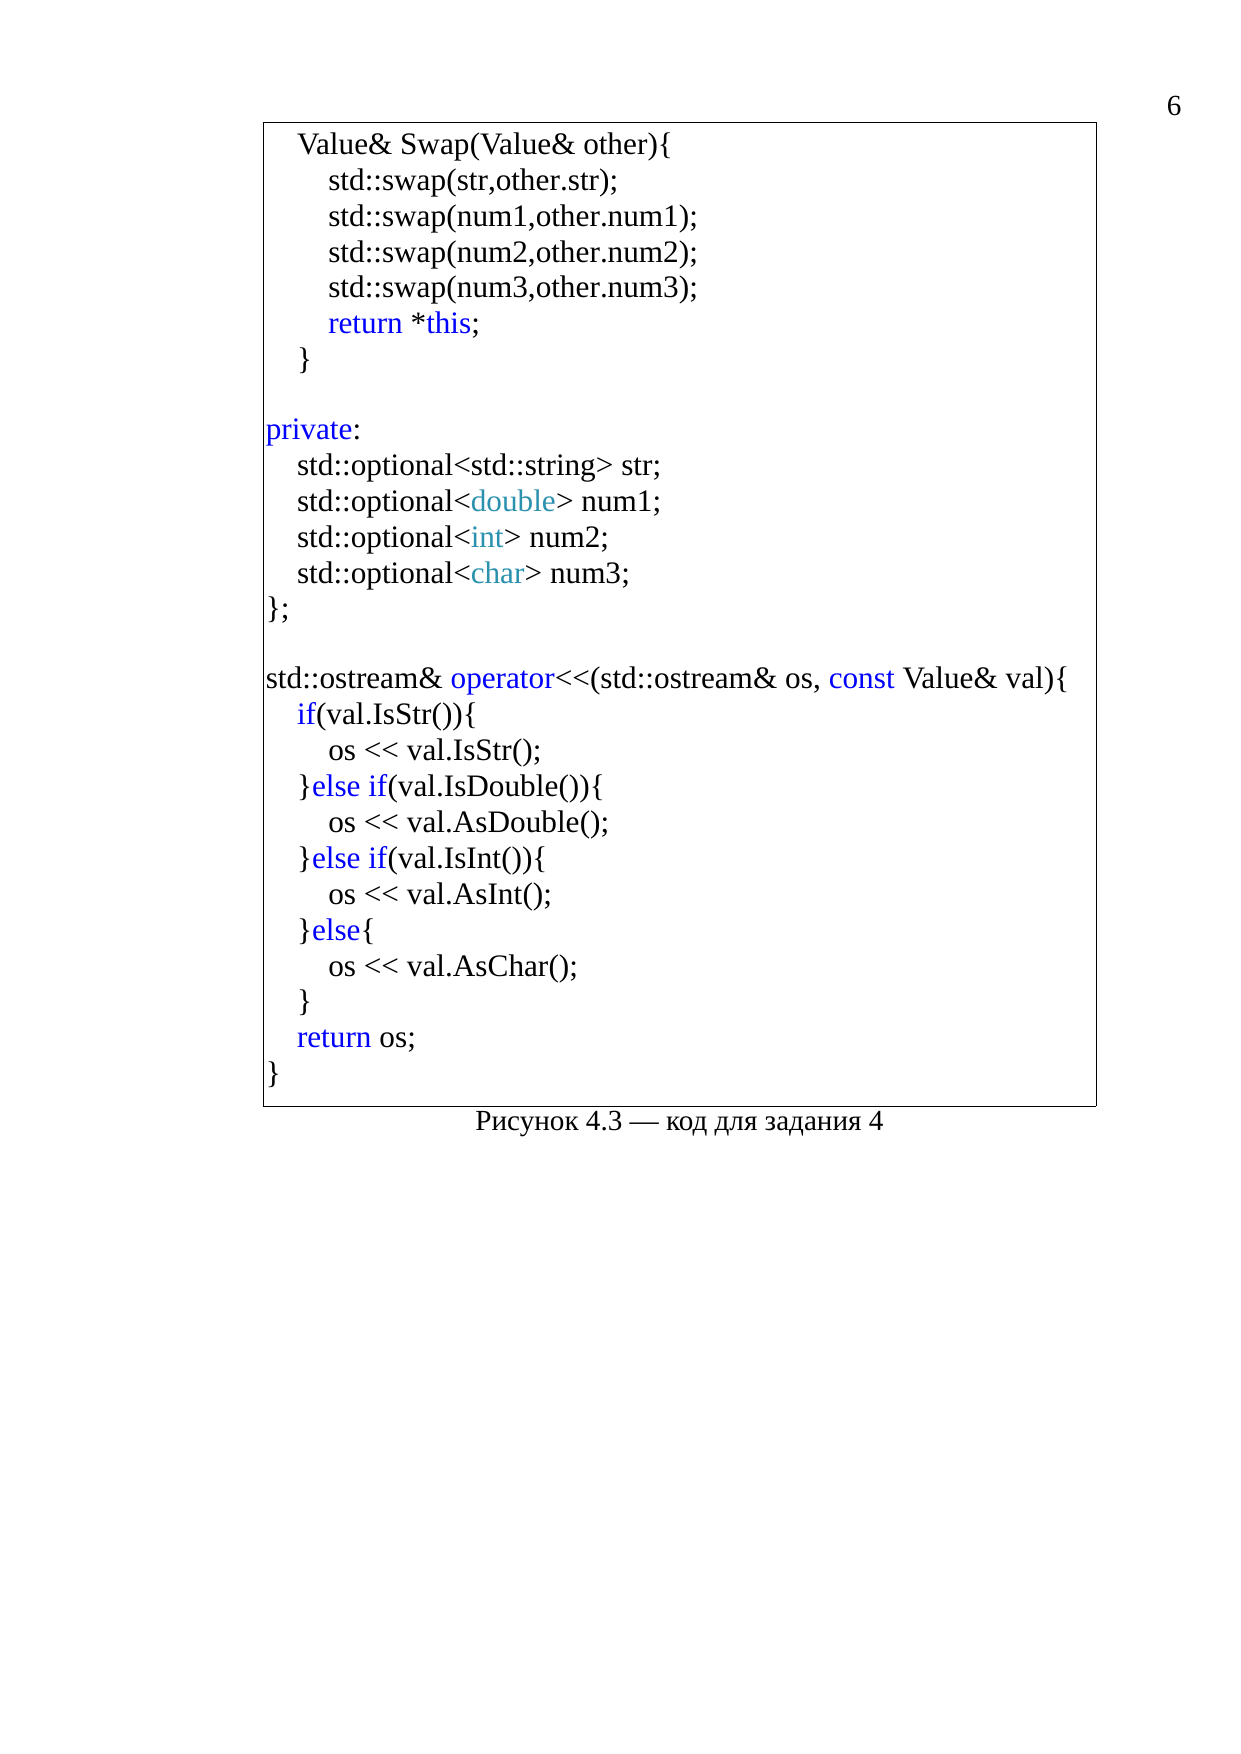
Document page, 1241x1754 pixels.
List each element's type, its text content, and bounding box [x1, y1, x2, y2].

text os << val.AsInt(); [266, 875, 1093, 911]
text if(val.IsStr()){ [266, 695, 1093, 731]
text } [266, 1054, 1093, 1091]
text std::optional<char> num3; [266, 554, 1093, 590]
text } [266, 341, 1093, 377]
text std::ostream& operator<<(std::ostream& os, const Value& val){ [266, 659, 1093, 695]
text return *this; [266, 305, 1093, 341]
text }else{ [266, 911, 1093, 947]
text std::optional<std::string> str; [266, 446, 1093, 482]
text os << val.AsChar(); [266, 947, 1093, 983]
text os << val.AsDouble(); [266, 803, 1093, 839]
text } [266, 983, 1093, 1019]
text Рисунок 4.3 — код для задания 4 [266, 1107, 1093, 1137]
text return os; [266, 1019, 1093, 1054]
text std::swap(str,other.str); [266, 161, 1093, 197]
text private: [266, 410, 1093, 446]
text }else if(val.IsDouble()){ [266, 767, 1093, 803]
text std::optional<int> num2; [266, 518, 1093, 554]
text std::swap(num1,other.num1); [266, 197, 1093, 233]
text std::swap(num3,other.num3); [266, 269, 1093, 305]
text }else if(val.IsInt()){ [266, 839, 1093, 875]
text std::optional<double> num1; [266, 482, 1093, 518]
text }; [266, 590, 1093, 626]
text std::swap(num2,other.num2); [266, 233, 1093, 269]
text os << val.IsStr(); [266, 731, 1093, 767]
text Value& Swap(Value& other){ [266, 125, 1093, 161]
